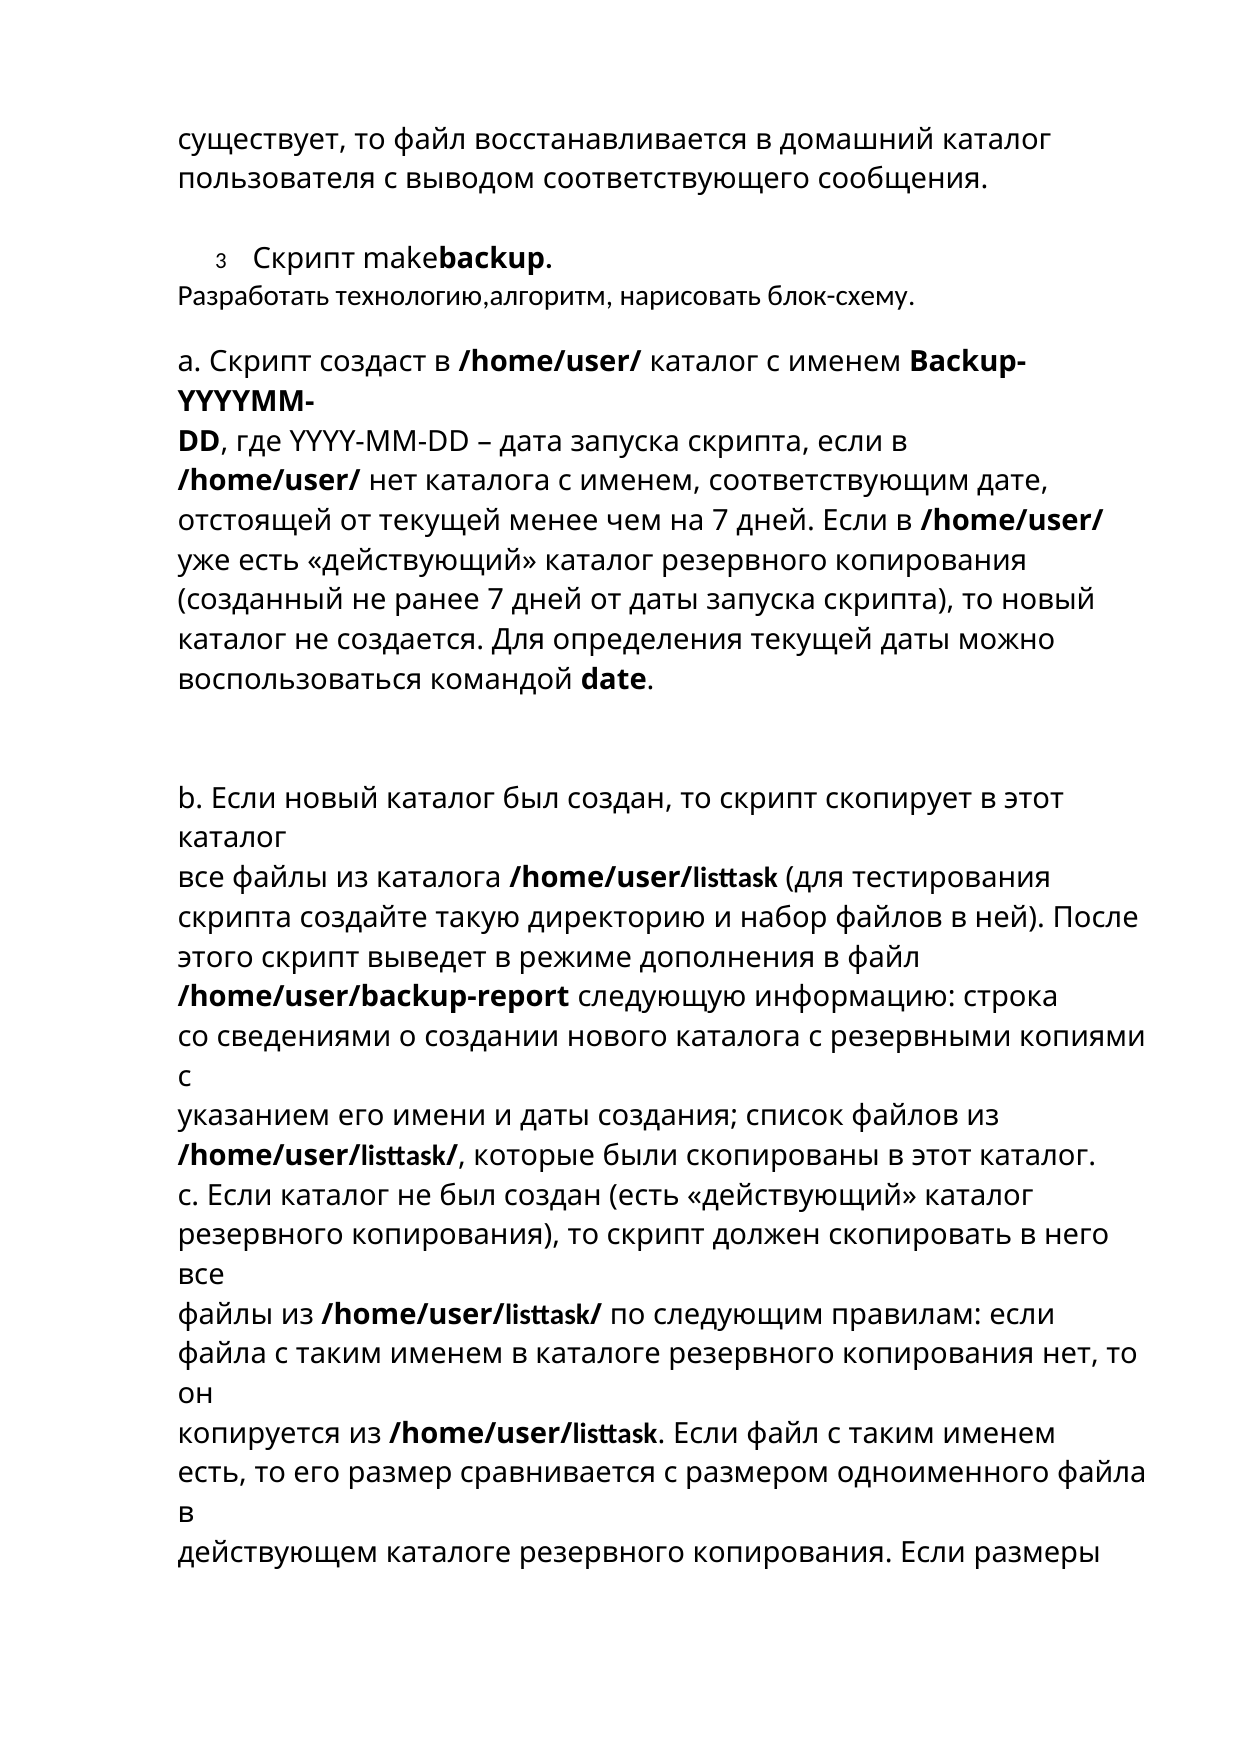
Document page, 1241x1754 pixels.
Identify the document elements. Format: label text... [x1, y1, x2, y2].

text /home/user/ нет каталога с именем, соответствующим дате, [177, 459, 1152, 499]
text файла с таким именем в каталоге резервного копирования нет, то он [177, 1333, 1152, 1412]
list Скрипт makebackup. [215, 237, 1152, 277]
text файлы из /home/user/listtask/ по следующим правилам: если [177, 1293, 1152, 1333]
text a. Скрипт создаст в /home/user/ каталог с именем Backup-YYYYMM- [177, 341, 1152, 420]
text c. Если каталог не был создан (есть «действующий» каталог [177, 1174, 1152, 1214]
text действующем каталоге резервного копирования. Если размеры [177, 1531, 1152, 1571]
text указанием его имени и даты создания; список файлов из /home/user/listtask/, которые были скопированы в этот каталог. [177, 1094, 1152, 1174]
text со сведениями о создании нового каталога с резервными копиями с [177, 1015, 1152, 1094]
text отстоящей от текущей менее чем на 7 дней. Если в /home/user/ [177, 499, 1152, 539]
text Разработать технологию,алгоритм, нарисовать блок-схему. [177, 277, 1152, 312]
text (созданный не ранее 7 дней от даты запуска скрипта), то новый [177, 579, 1152, 618]
text скрипта создайте такую директорию и набор файлов в ней). После [177, 896, 1152, 936]
text резервного копирования), то скрипт должен скопировать в него все [177, 1214, 1152, 1293]
text копируется из /home/user/listtask. Если файл с таким именем [177, 1412, 1152, 1452]
text есть, то его размер сравнивается с размером одноименного файла в [177, 1452, 1152, 1531]
text все файлы из каталога /home/user/listtask (для тестирования [177, 856, 1152, 896]
text уже есть «действующий» каталог резервного копирования [177, 539, 1152, 579]
text воспользоваться командой date. [177, 658, 1152, 698]
text DD, где YYYY-MM-DD – дата запуска скрипта, если в [177, 420, 1152, 459]
text b. Если новый каталог был создан, то скрипт скопирует в этот каталог [177, 777, 1152, 856]
text этого скрипт выведет в режиме дополнения в файл [177, 936, 1152, 976]
text каталог не создается. Для определения текущей даты можно [177, 618, 1152, 658]
text существует, то файл восстанавливается в домашний каталог пользователя с выводом соответствующего сообщения. [177, 118, 1152, 197]
text /home/user/backup-report следующую информацию: строка [177, 976, 1152, 1015]
